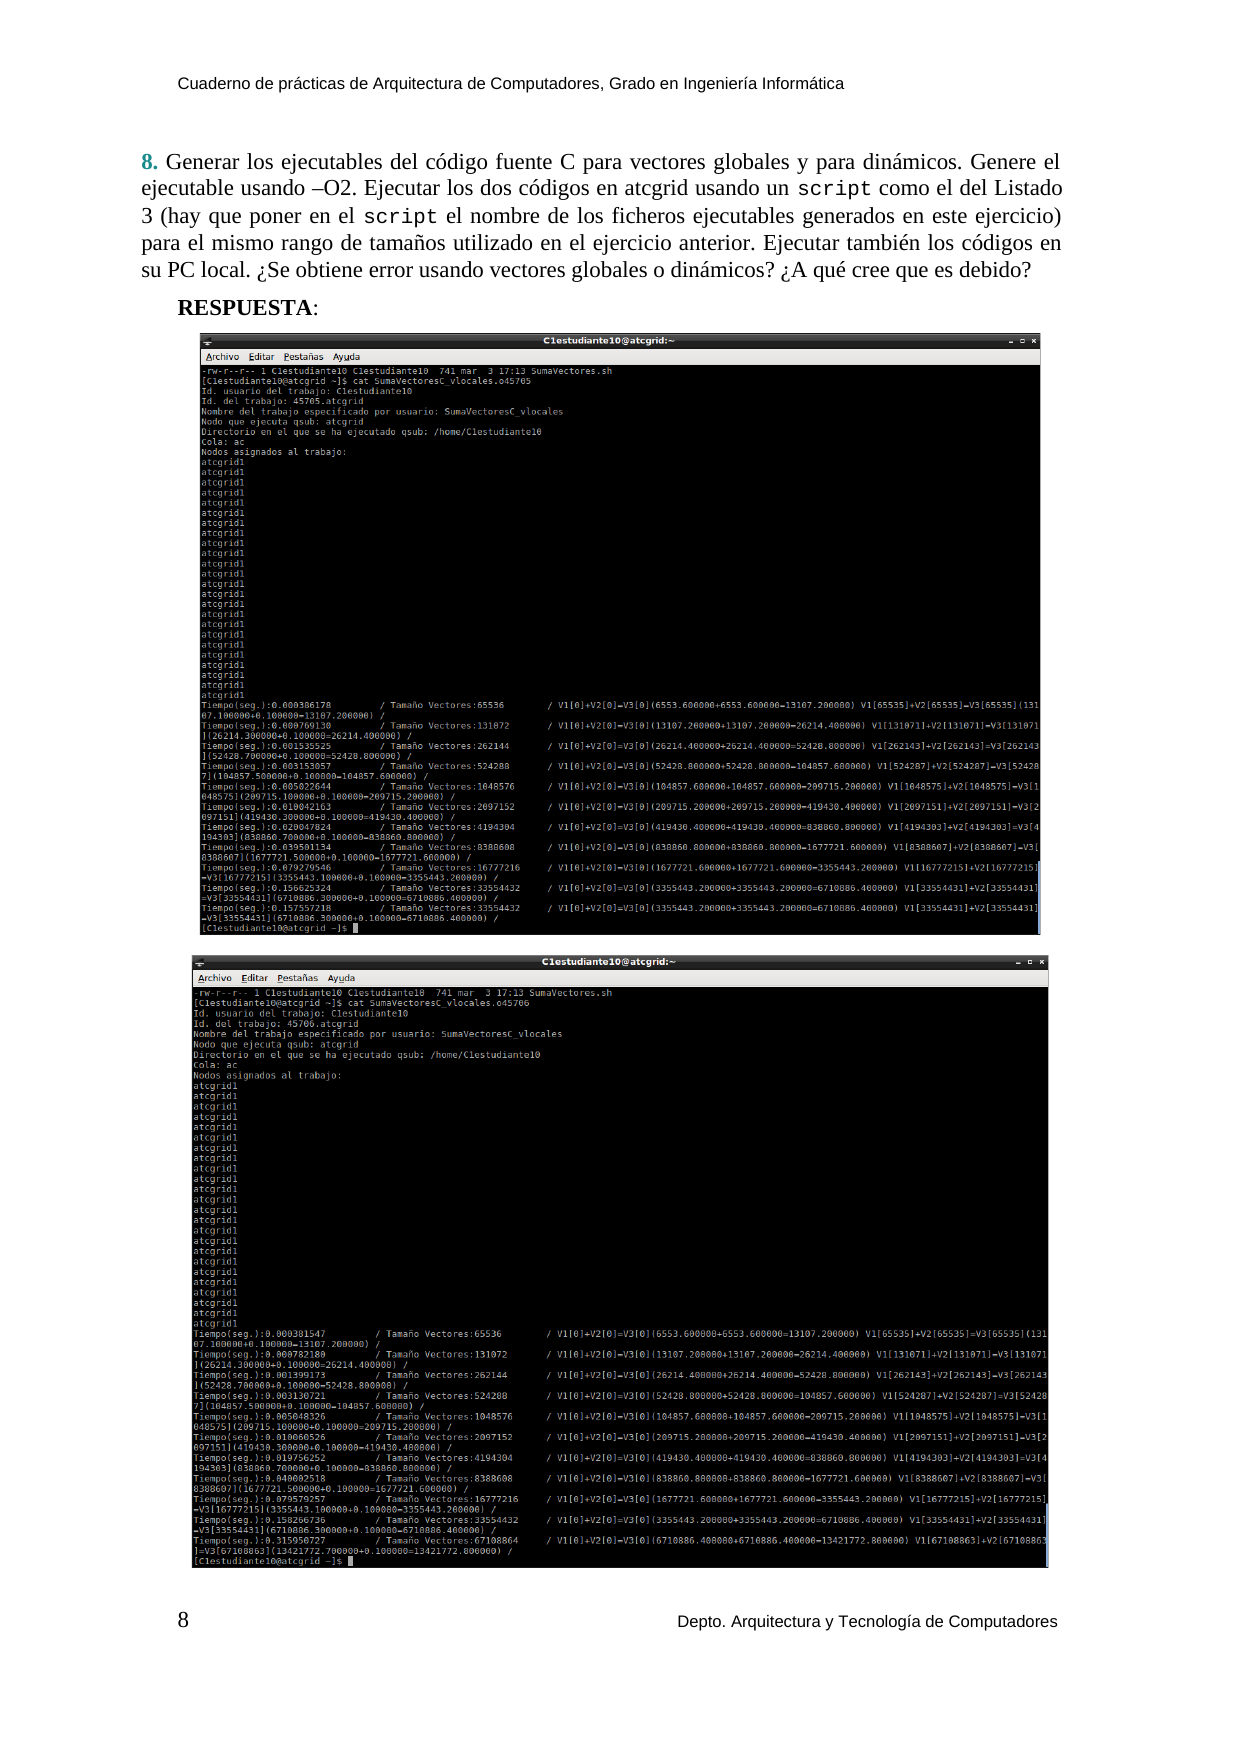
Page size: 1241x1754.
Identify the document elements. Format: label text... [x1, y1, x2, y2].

list 8. Generar los ejecutables del código fuente C para vectores globales y para dinámicos. Genere el ejecutable usando –O2. Ejecutar los dos códigos en atcgrid usando un script como el del Listado 3 (hay que poner en el script el nombre de los ficheros ejecutables generados en este ejercicio) para el mismo rango de tamaños utilizado en el ejercicio anterior. Ejecutar también los códigos en su PC local. ¿Se obtiene error usando vectores globales o dinámicos? ¿A qué cree que es debido? [103, 148, 1063, 282]
picture [199, 333, 1041, 935]
picture [191, 955, 1049, 1568]
list RESPUESTA: [177, 294, 1063, 321]
